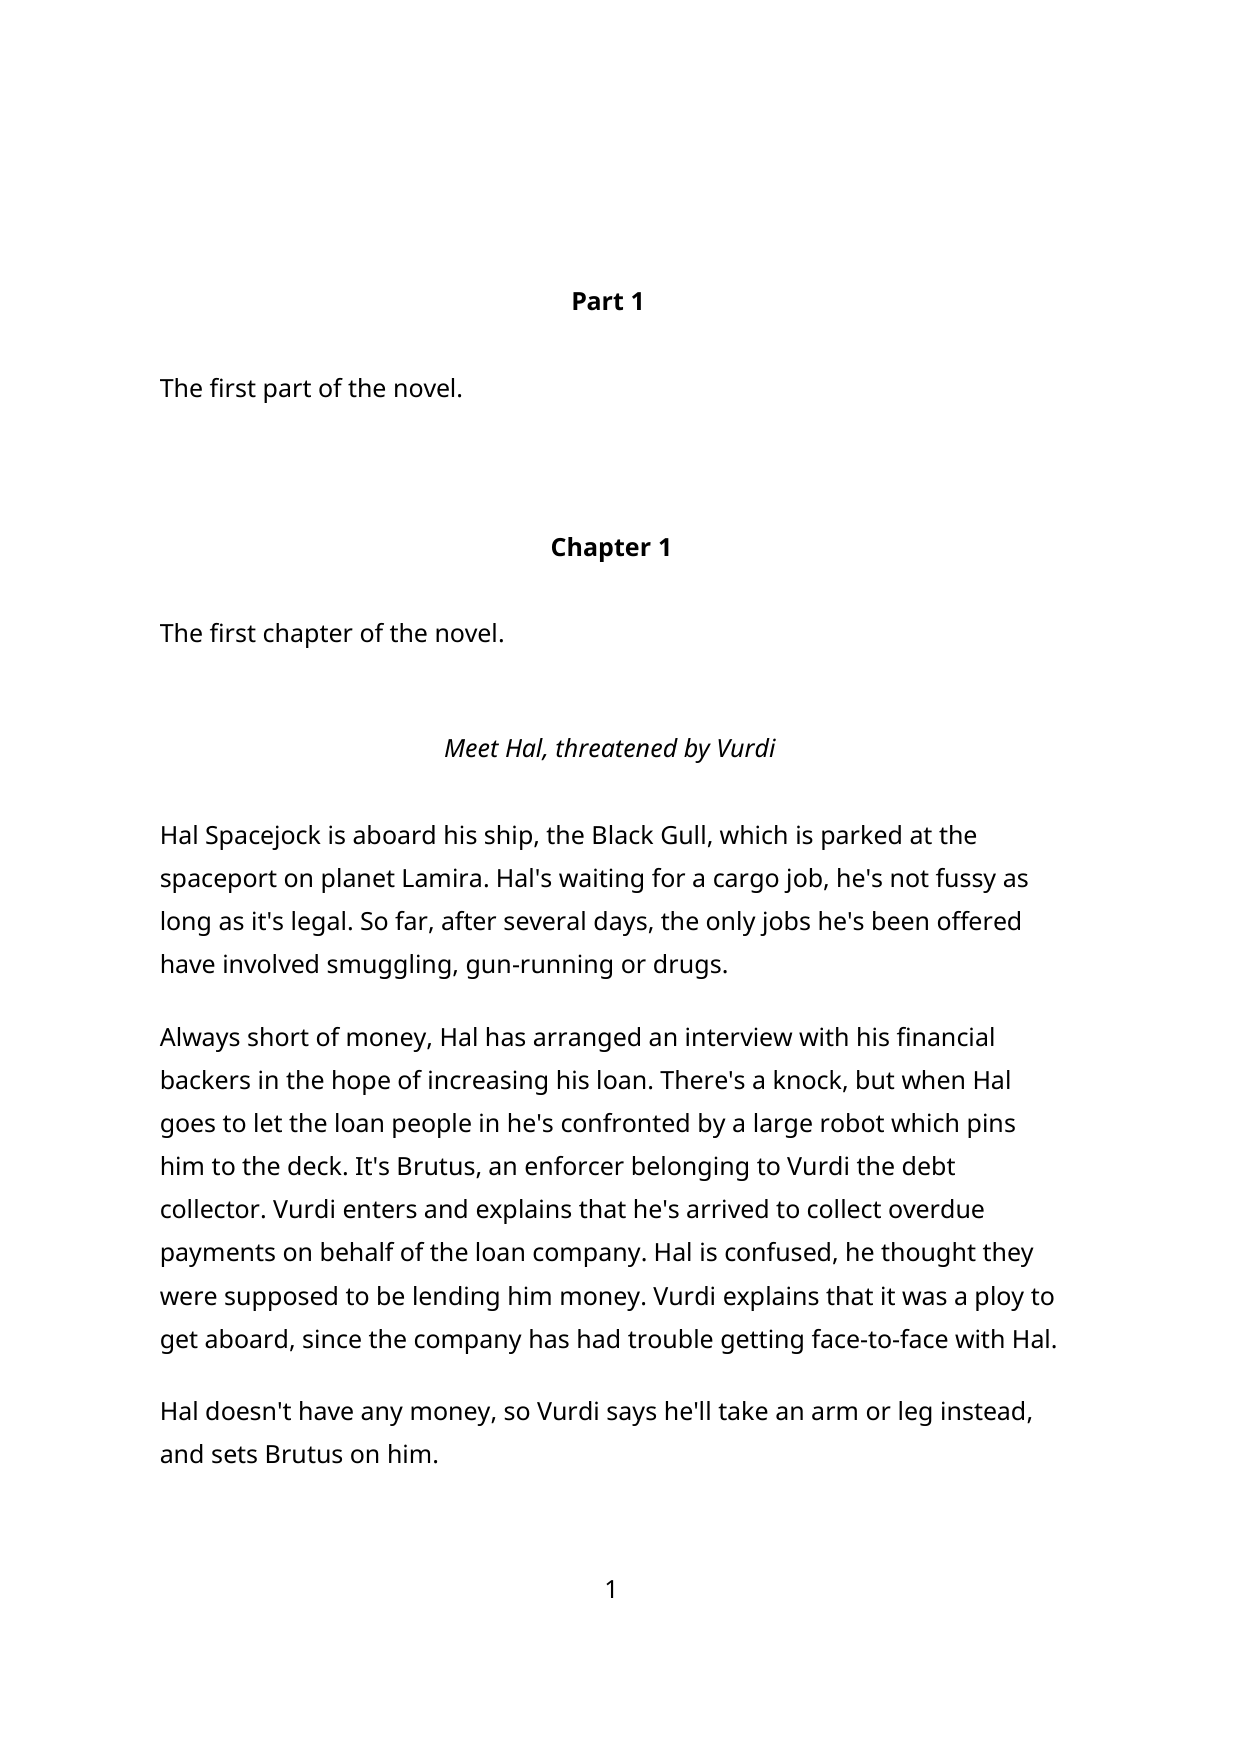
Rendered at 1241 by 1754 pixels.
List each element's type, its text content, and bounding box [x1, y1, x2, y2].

text Hal Spacejock is aboard his ship, the Black Gull, which is parked at the spaceport on planet Lamira. Hal's waiting for a cargo job, he's not fussy as long as it's legal. So far, after several days, the only jobs he's been offered have involved smuggling, gun-running or drugs. [159, 808, 1063, 981]
subtitle Chapter 1 [159, 520, 1063, 563]
subtitle Part 1 [159, 275, 1063, 318]
text Hal doesn't have any money, so Vurdi says he'll take an arm or leg instead, and sets Brutus on him. [159, 1385, 1063, 1471]
text Always short of money, Hal has arranged an interview with his financial backers in the hope of increasing his loan. There's a knock, but when Hal goes to let the loan people in he's confronted by a large robot which pins him to the deck. It's Brutus, an enforcer belonging to Vurdi the debt collector. Vurdi enters and explains that he's arrived to collect overdue payments on behalf of the loan company. Hal is confused, he thought they were supposed to be lending him money. Vurdi explains that it was a ploy to get aboard, since the company has had trouble getting face-to-face with Hal. [159, 1011, 1063, 1356]
text The first part of the novel. [159, 361, 1063, 404]
text The first chapter of the novel. [159, 607, 1063, 650]
subtitle Meet Hal, threatened by Vurdi [159, 722, 1063, 765]
